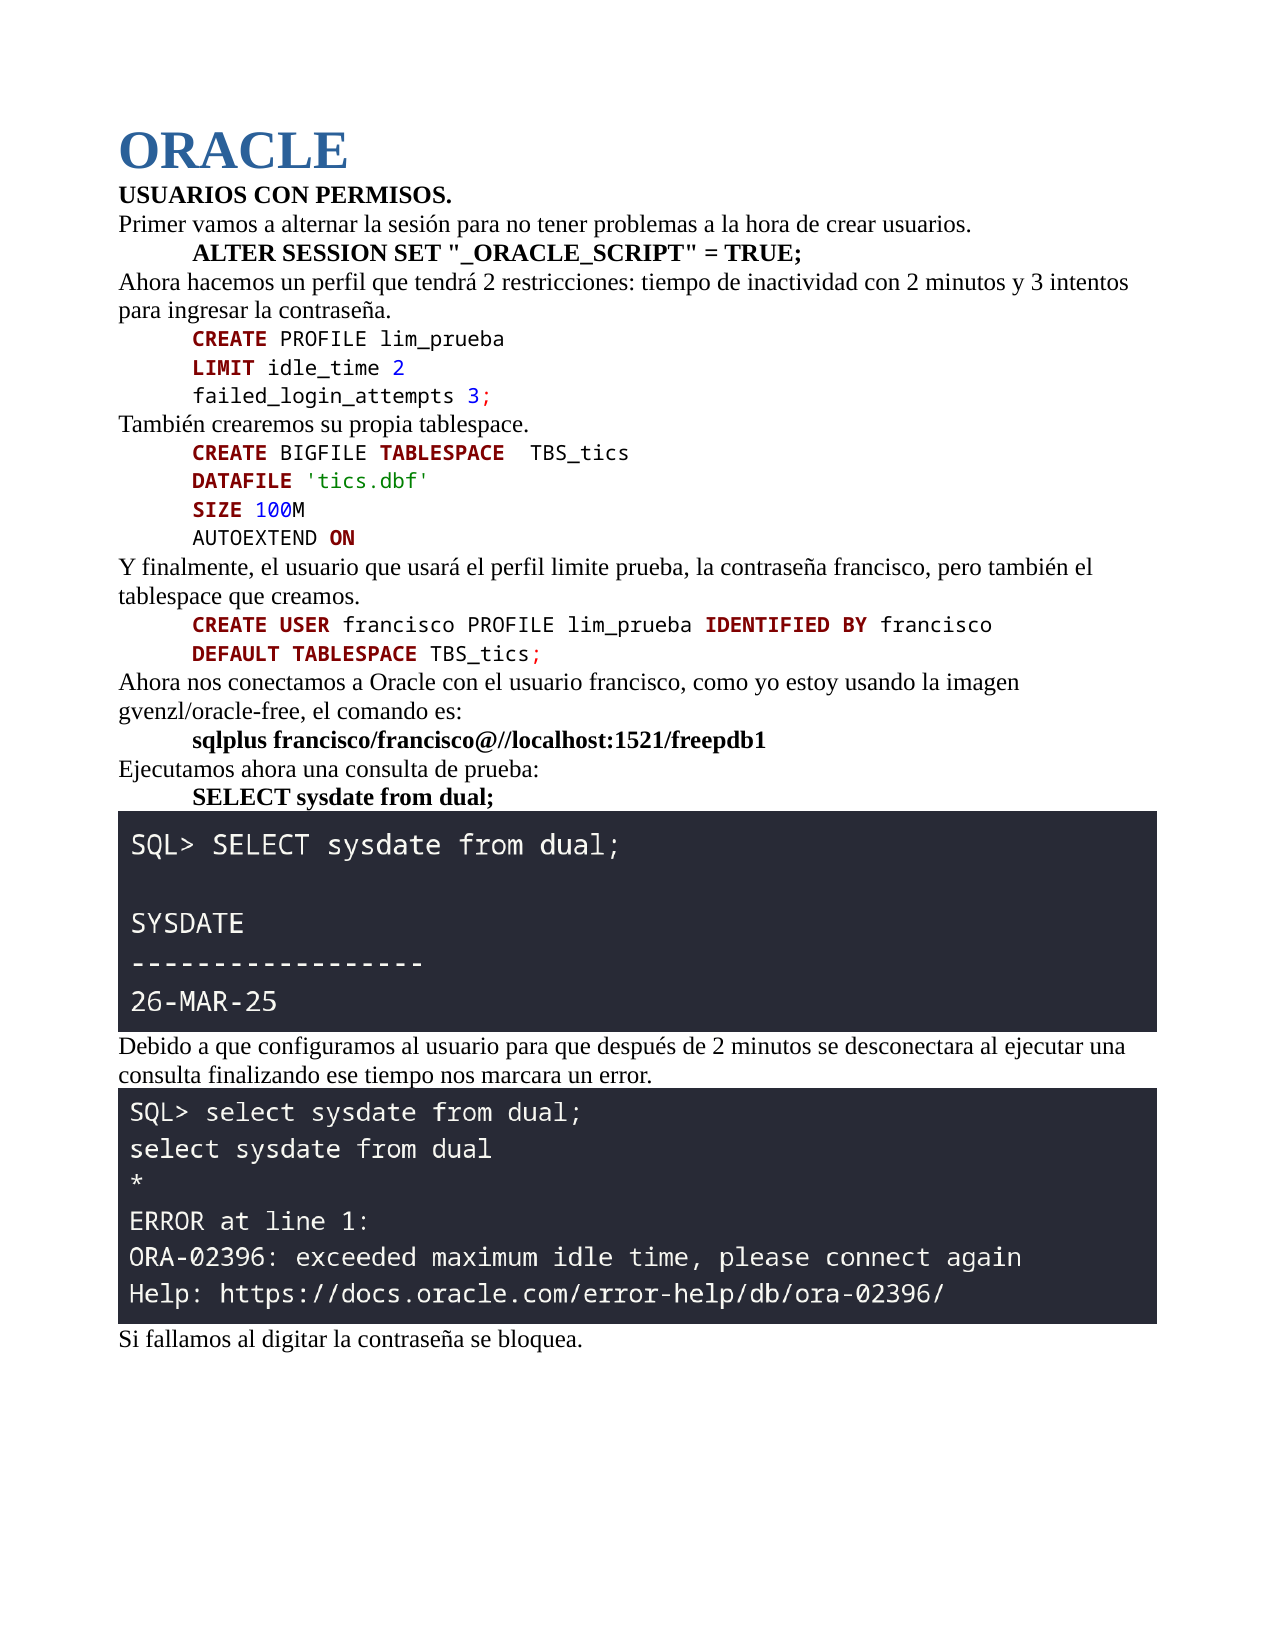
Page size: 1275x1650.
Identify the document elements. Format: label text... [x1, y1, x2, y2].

text LIMIT idle_time 2 [118, 353, 1157, 381]
text También crearemos su propia tablespace. [118, 409, 1157, 438]
text Y finalmente, el usuario que usará el perfil limite prueba, la contraseña francisco, pero también el tablespace que creamos. [118, 552, 1157, 609]
picture [118, 811, 1157, 1032]
text Si fallamos al digitar la contraseña se bloquea. [118, 1324, 1157, 1352]
text sqlplus francisco/francisco@//localhost:1521/freepdb1 [118, 725, 1157, 754]
text Primer vamos a alternar la sesión para no tener problemas a la hora de crear usuarios. [118, 209, 1157, 238]
text CREATE BIGFILE TABLESPACE TBS_tics [118, 438, 1157, 467]
text ALTER SESSION SET "_ORACLE_SCRIPT" = TRUE; [118, 238, 1157, 267]
text DEFAULT TABLESPACE TBS_tics; [118, 639, 1157, 667]
text Ahora hacemos un perfil que tendrá 2 restricciones: tiempo de inactividad con 2 minutos y 3 intentos para ingresar la contraseña. [118, 267, 1157, 324]
text Debido a que configuramos al usuario para que después de 2 minutos se desconectara al ejecutar una consulta finalizando ese tiempo nos marcara un error. [118, 1032, 1157, 1088]
text CREATE PROFILE lim_prueba [118, 324, 1157, 353]
text SIZE 100M [118, 495, 1157, 523]
text Ejecutamos ahora una consulta de prueba: [118, 754, 1157, 782]
picture [118, 1088, 1157, 1324]
text USUARIOS CON PERMISOS. [118, 180, 1157, 209]
text CREATE USER francisco PROFILE lim_prueba IDENTIFIED BY francisco [118, 609, 1157, 639]
text failed_login_attempts 3; [118, 381, 1157, 409]
text SELECT sysdate from dual; [118, 782, 1157, 811]
text Ahora nos conectamos a Oracle con el usuario francisco, como yo estoy usando la imagen gvenzl/oracle-free, el comando es: [118, 667, 1157, 725]
text AUTOEXTEND ON [118, 523, 1157, 552]
text DATAFILE 'tics.dbf' [118, 467, 1157, 495]
text ORACLE [118, 118, 1157, 180]
